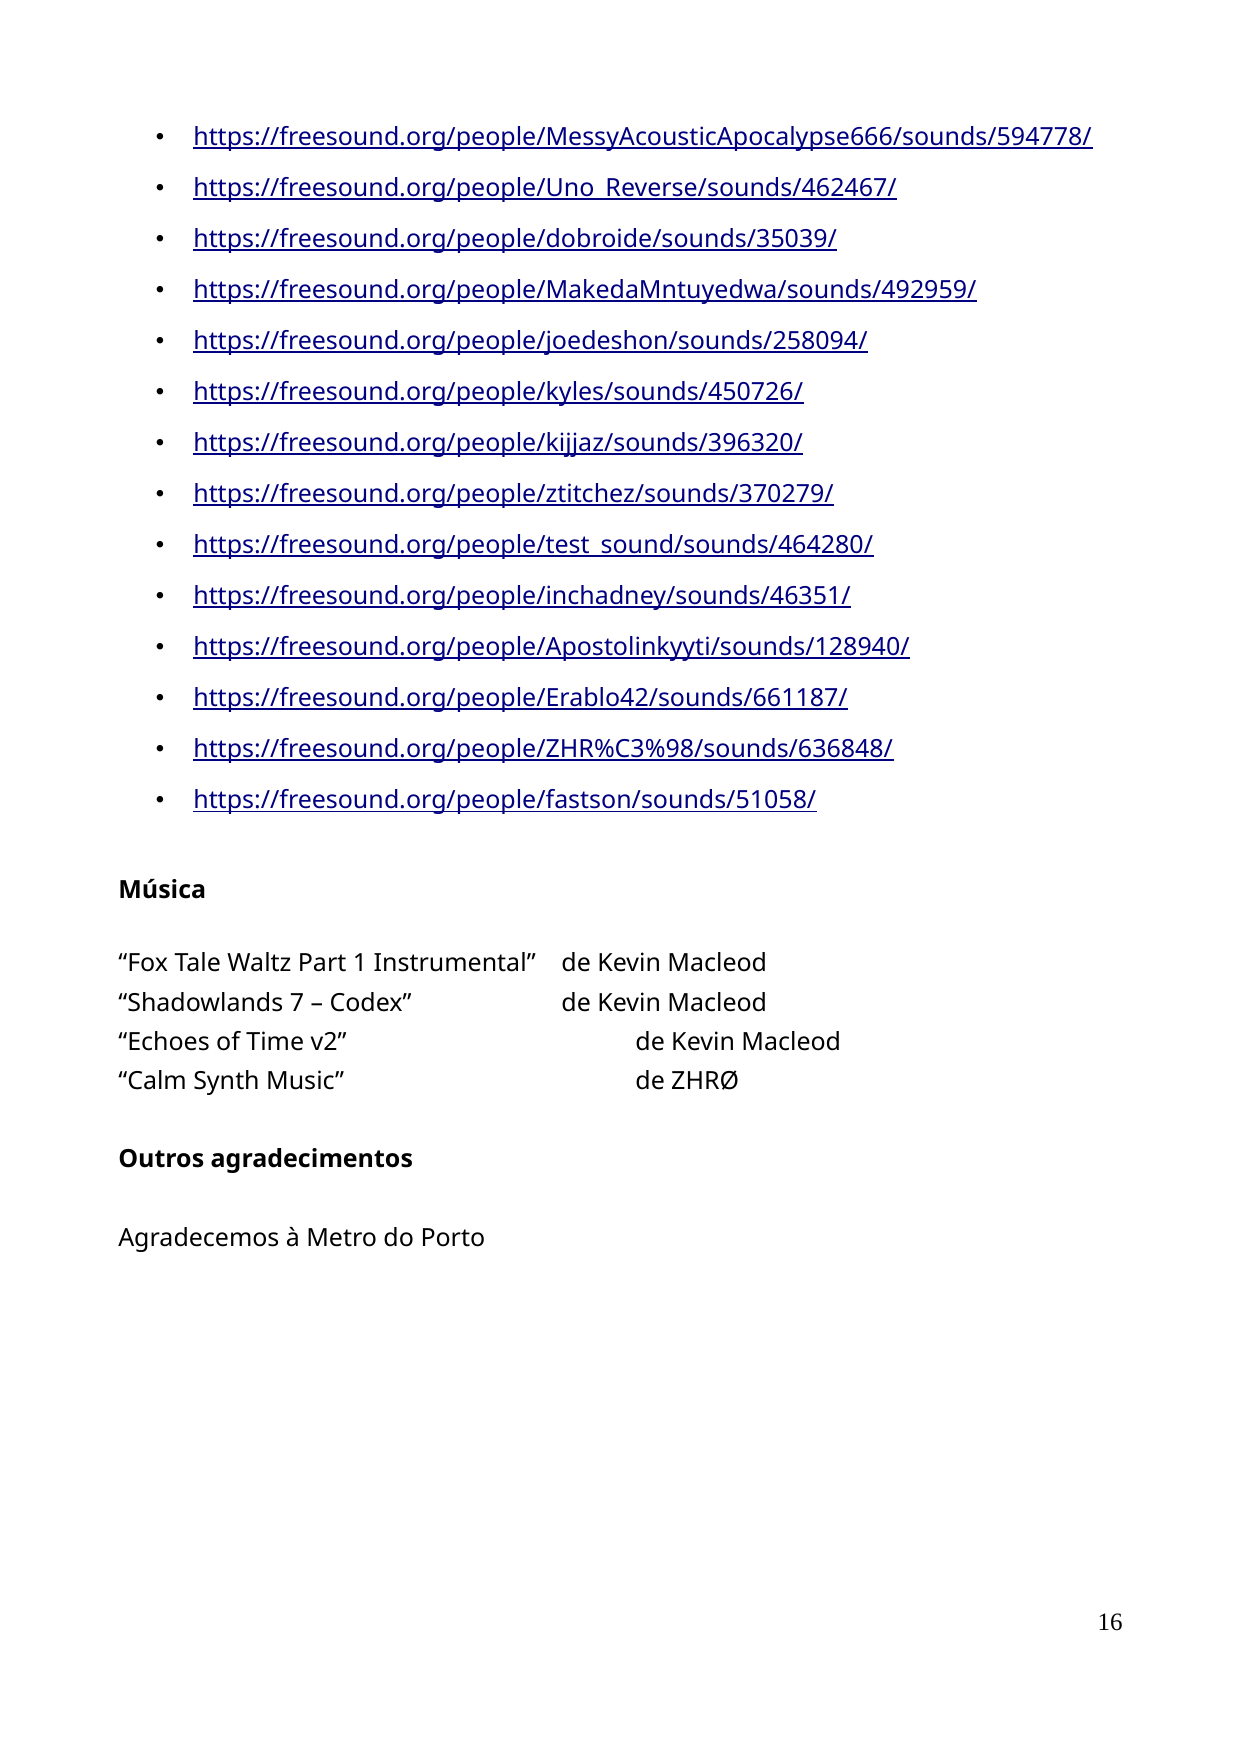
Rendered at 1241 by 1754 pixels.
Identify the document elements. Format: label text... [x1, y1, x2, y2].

list https://freesound.org/people/kijjaz/sounds/396320/ [156, 424, 1122, 458]
text “Echoes of Time v2” de Kevin Macleod [118, 1023, 1122, 1057]
text “Fox Tale Waltz Part 1 Instrumental” de Kevin Macleod [118, 945, 1122, 979]
list https://freesound.org/people/Erablo42/sounds/661187/ [156, 679, 1122, 714]
list https://freesound.org/people/Apostolinkyyti/sounds/128940/ [156, 628, 1122, 663]
text Música [118, 872, 1122, 906]
list https://freesound.org/people/MessyAcousticApocalypse666/sounds/594778/ [156, 118, 1122, 152]
list https://freesound.org/people/ZHR%C3%98/sounds/636848/ [156, 731, 1122, 765]
list https://freesound.org/people/inchadney/sounds/46351/ [156, 577, 1122, 612]
list https://freesound.org/people/joedeshon/sounds/258094/ [156, 322, 1122, 356]
list https://freesound.org/people/MakedaMntuyedwa/sounds/492959/ [156, 271, 1122, 305]
list https://freesound.org/people/kyles/sounds/450726/ [156, 373, 1122, 407]
list https://freesound.org/people/dobroide/sounds/35039/ [156, 220, 1122, 254]
text “Shadowlands 7 – Codex” de Kevin Macleod [118, 984, 1122, 1018]
text “Calm Synth Music” de ZHRØ [118, 1063, 1122, 1097]
list https://freesound.org/people/fastson/sounds/51058/ [156, 782, 1122, 816]
list https://freesound.org/people/Uno_Reverse/sounds/462467/ [156, 169, 1122, 203]
list https://freesound.org/people/test_sound/sounds/464280/ [156, 526, 1122, 561]
text Outros agradecimentos [118, 1141, 1122, 1175]
text Agradecemos à Metro do Porto [118, 1219, 1122, 1253]
list https://freesound.org/people/ztitchez/sounds/370279/ [156, 475, 1122, 509]
